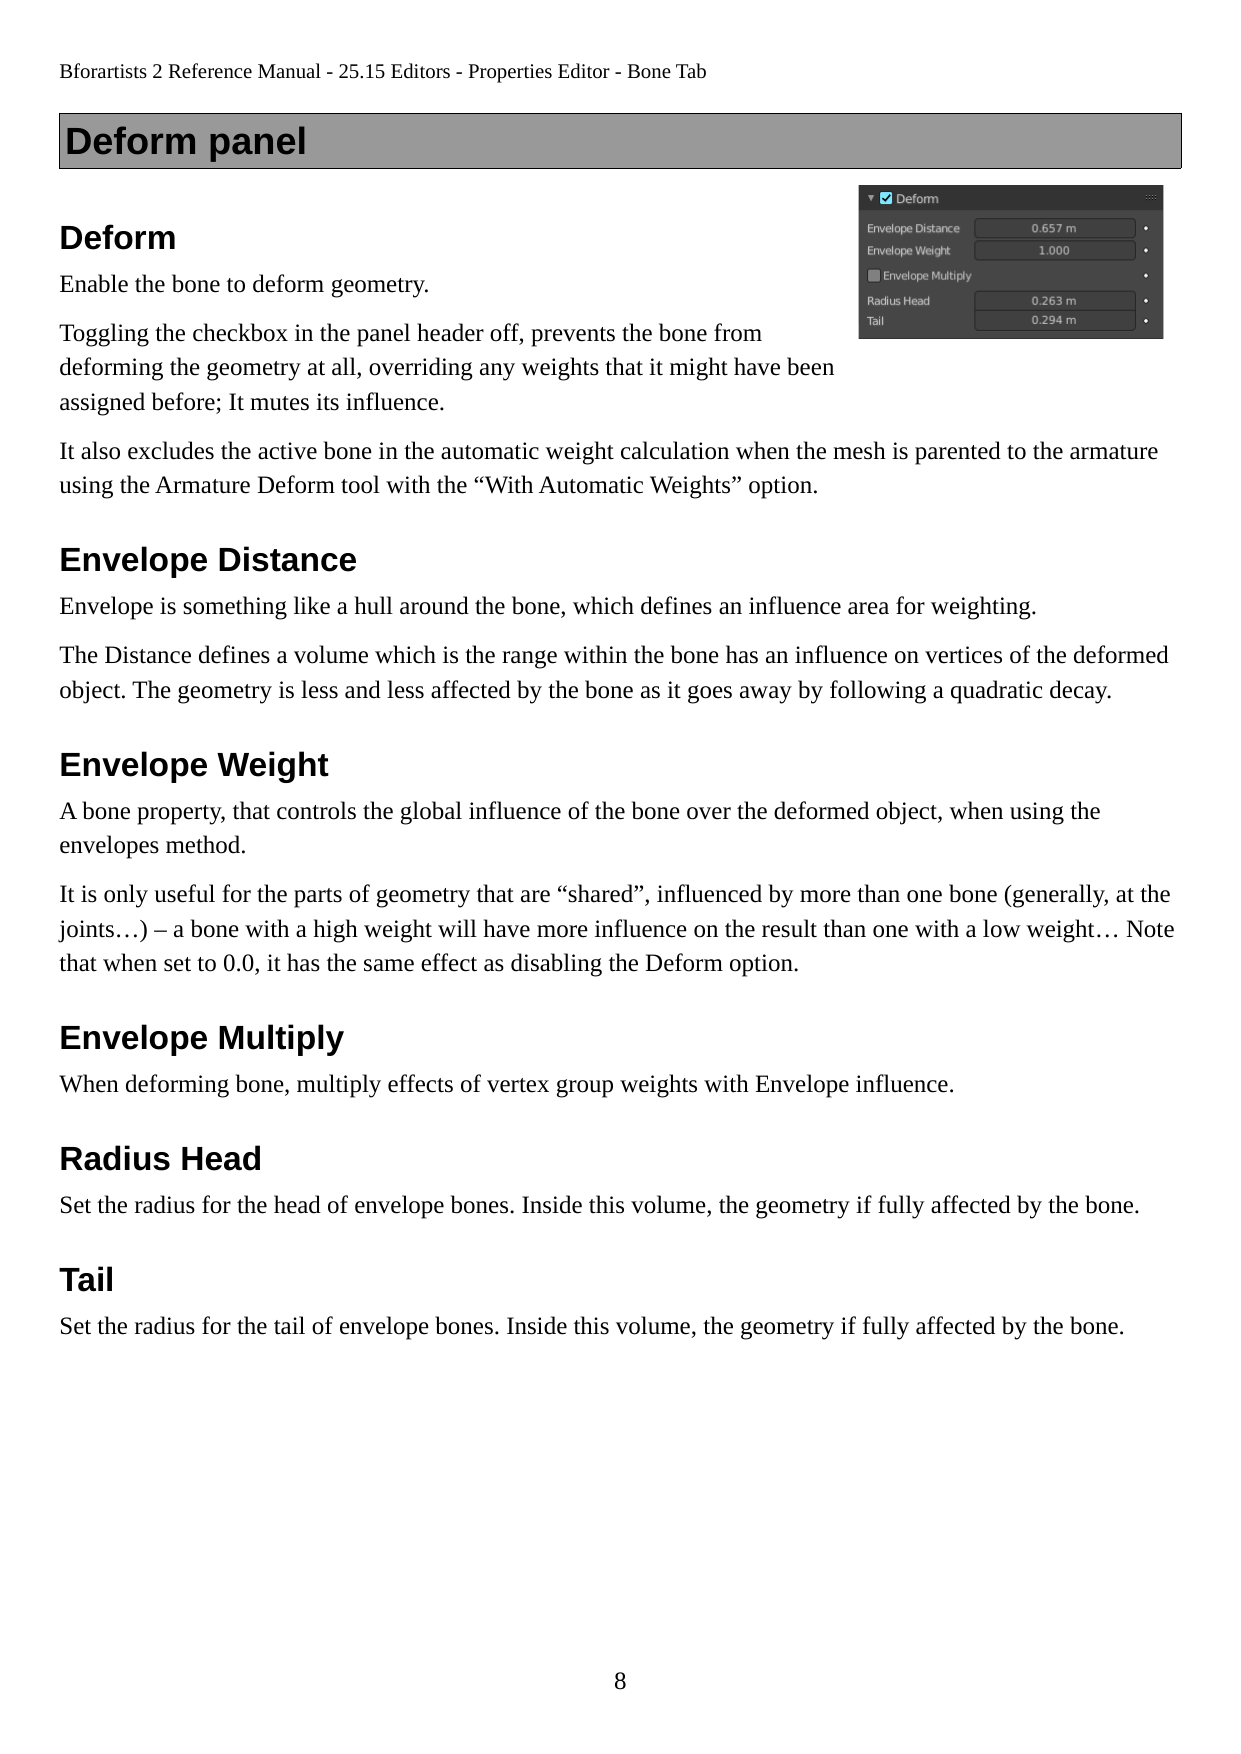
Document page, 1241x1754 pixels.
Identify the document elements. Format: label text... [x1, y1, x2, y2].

text The Distance defines a volume which is the range within the bone has an influence on vertices of the deformed object. The geometry is less and less affected by the bone as it goes away by following a quadratic decay. [59, 640, 1181, 703]
text Toggling the checkbox in the panel header off, prevents the bone from deforming the geometry at all, overriding any weights that it might have been assigned before; It mutes its influence. [59, 318, 1181, 415]
subtitle Envelope Multiply [59, 1018, 1181, 1057]
subtitle [1164, 217, 1181, 256]
text Set the radius for the head of envelope bones. Inside this volume, the geometry if fully affected by the bone. [59, 1190, 1181, 1219]
subtitle Envelope Distance [59, 540, 1181, 579]
text Envelope is something like a hull around the bone, which defines an influence area for weighting. [59, 591, 1181, 620]
text Set the radius for the tail of envelope bones. Inside this volume, the geometry if fully affected by the bone. [59, 1311, 1181, 1340]
text It is only useful for the parts of geometry that are “shared”, influenced by more than one bone (generally, at the joints…) – a bone with a high weight will have more influence on the result than one with a low weight… Note that when set to 0.0, it has the same effect as disabling the Deform option. [59, 879, 1181, 977]
text It also excludes the active bone in the automatic weight calculation when the mesh is parented to the armature using the Armature Deform tool with the “With Automatic Weights” option. [59, 436, 1181, 499]
subtitle Deform [59, 217, 858, 256]
subtitle Radius Head [59, 1139, 1181, 1178]
text When deforming bone, multiply effects of vertex group weights with Envelope influence. [59, 1069, 1181, 1098]
table_header Deform panel [60, 114, 1181, 168]
text Enable the bone to deform geometry. [59, 269, 858, 297]
subtitle Tail [59, 1260, 1181, 1299]
picture [858, 185, 1164, 339]
text A bone property, that controls the global influence of the bone over the deformed object, when using the envelopes method. [59, 796, 1181, 859]
subtitle Envelope Weight [59, 745, 1181, 783]
